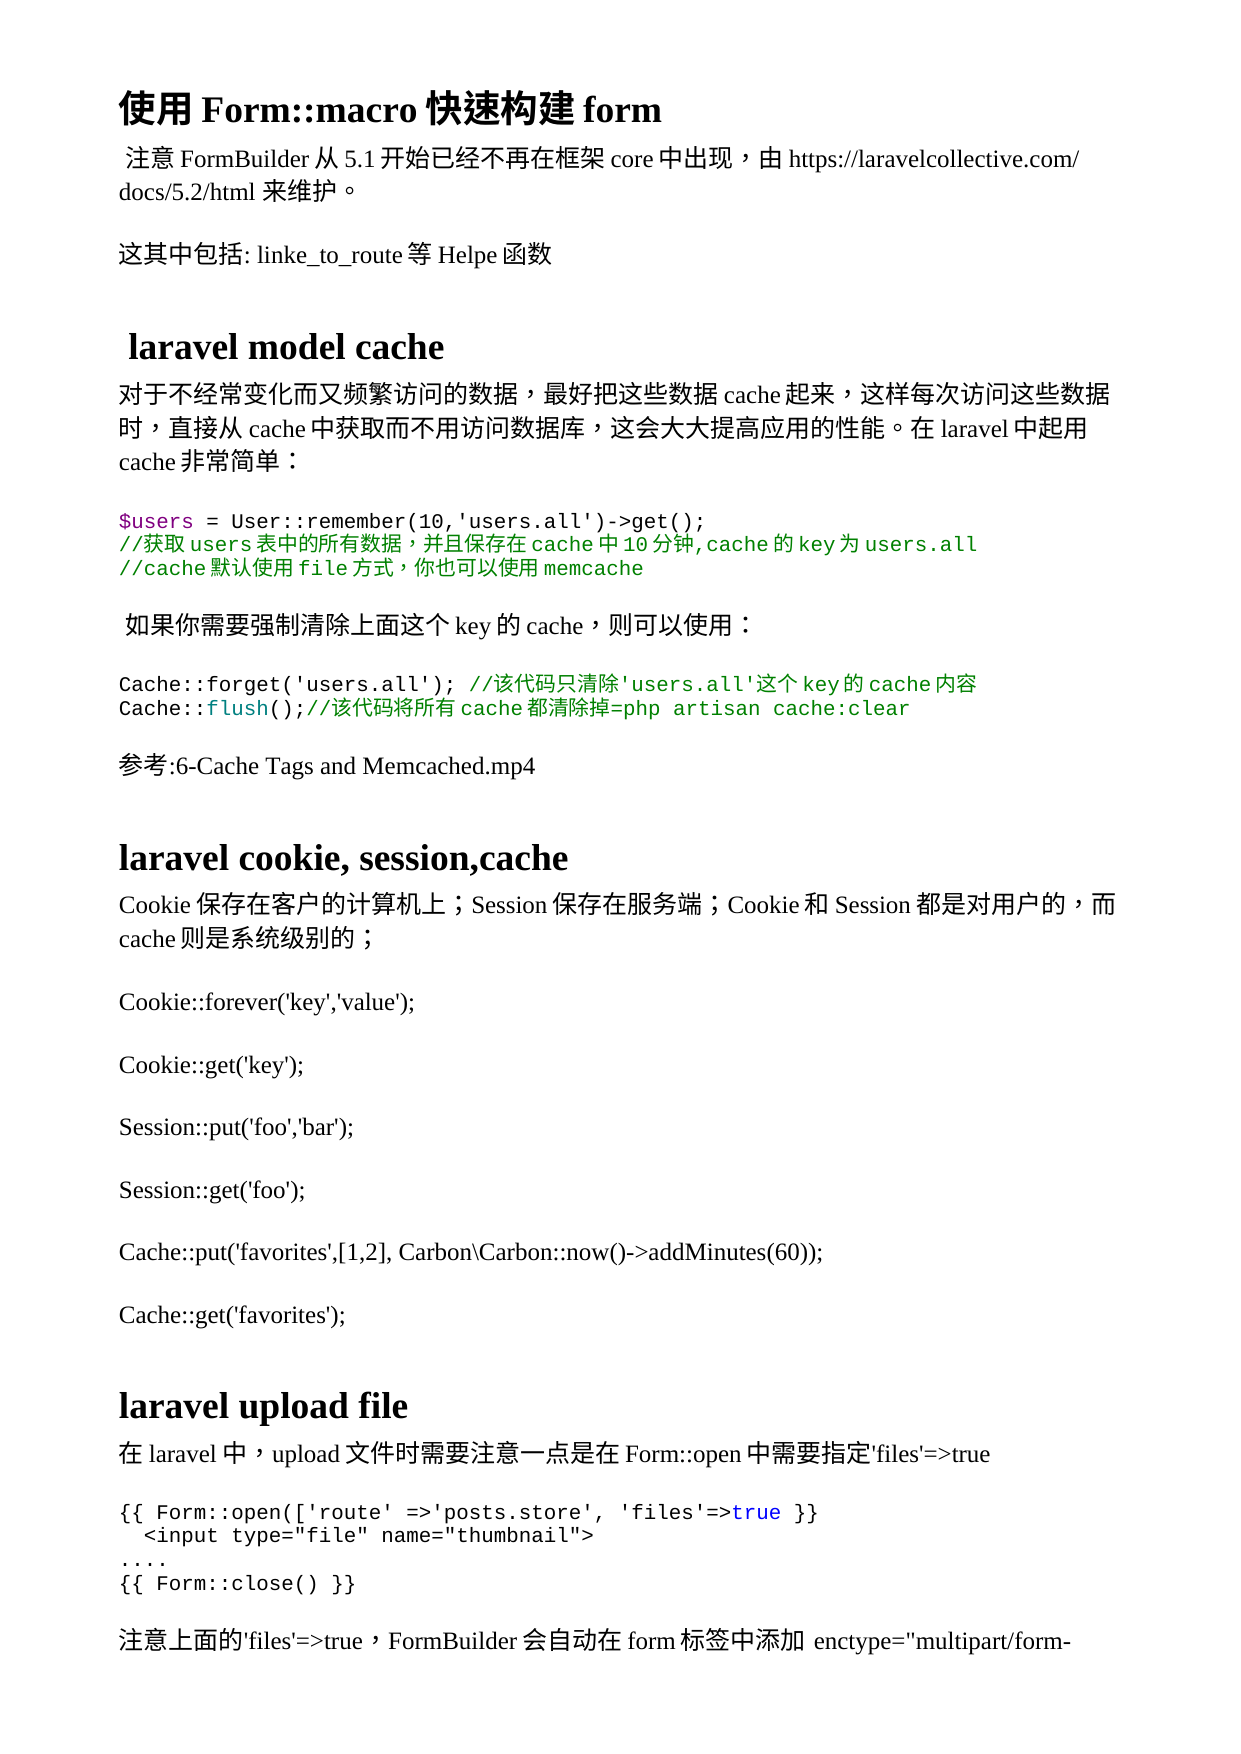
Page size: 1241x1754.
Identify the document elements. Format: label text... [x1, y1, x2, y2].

text //cache默认使用file方式，你也可以使用memcache [119, 558, 1121, 582]
text Cache::forget('users.all'); //该代码只清除'users.all'这个key的cache内容 [119, 674, 1121, 698]
text {{ Form::close() }} [119, 1573, 1121, 1596]
text Session::put('foo','bar'); [119, 1112, 1121, 1141]
text {{ Form::open(['route' =>'posts.store', 'files'=>true }} [119, 1502, 1121, 1526]
text Cookie::forever('key','value'); [119, 987, 1121, 1016]
text Cookie保存在客户的计算机上；Session保存在服务端；Cookie和Session都是对用户的，而cache则是系统级别的； [119, 891, 1121, 953]
text Cache::get('favorites'); [119, 1300, 1121, 1328]
text .... [119, 1549, 1121, 1573]
text Cookie::get('key'); [119, 1050, 1121, 1078]
text 在laravel中，upload文件时需要注意一点是在Form::open中需要指定'files'=>true [119, 1439, 1121, 1468]
text 注意上面的'files'=>true，FormBuilder会自动在form标签中添加 enctype="multipart/form- [119, 1626, 1121, 1655]
text 对于不经常变化而又频繁访问的数据，最好把这些数据cache起来，这样每次访问这些数据时，直接从cache中获取而不用访问数据库，这会大大提高应用的性能。在laravel中起用cache非常简单： [119, 380, 1121, 477]
subtitle laravel model cache [119, 324, 1121, 368]
text 如果你需要强制清除上面这个key的cache，则可以使用： [119, 611, 1121, 640]
text Cache::put('favorites',[1,2], Carbon\Carbon::now()->addMinutes(60)); [119, 1237, 1121, 1266]
text Session::get('foo'); [119, 1175, 1121, 1203]
text //获取users表中的所有数据，并且保存在cache中10分钟,cache的key为users.all [119, 534, 1121, 558]
text 注意FormBuilder从5.1开始已经不再在框架core中出现，由https://laravelcollective.com/docs/5.2/html 来维护。 [119, 144, 1121, 207]
subtitle laravel cookie, session,cache [119, 835, 1121, 878]
subtitle laravel upload file [119, 1383, 1121, 1426]
subtitle 使用Form::macro快速构建form [119, 87, 1121, 131]
text <input type="file" name="thumbnail"> [119, 1526, 1121, 1549]
text $users = User::remember(10,'users.all')->get(); [119, 511, 1121, 534]
text 这其中包括: linke_to_route等Helpe函数 [119, 241, 1121, 270]
text 参考:6-Cache Tags and Memcached.mp4 [119, 751, 1121, 780]
text Cache::flush();//该代码将所有cache都清除掉=php artisan cache:clear [119, 698, 1121, 721]
